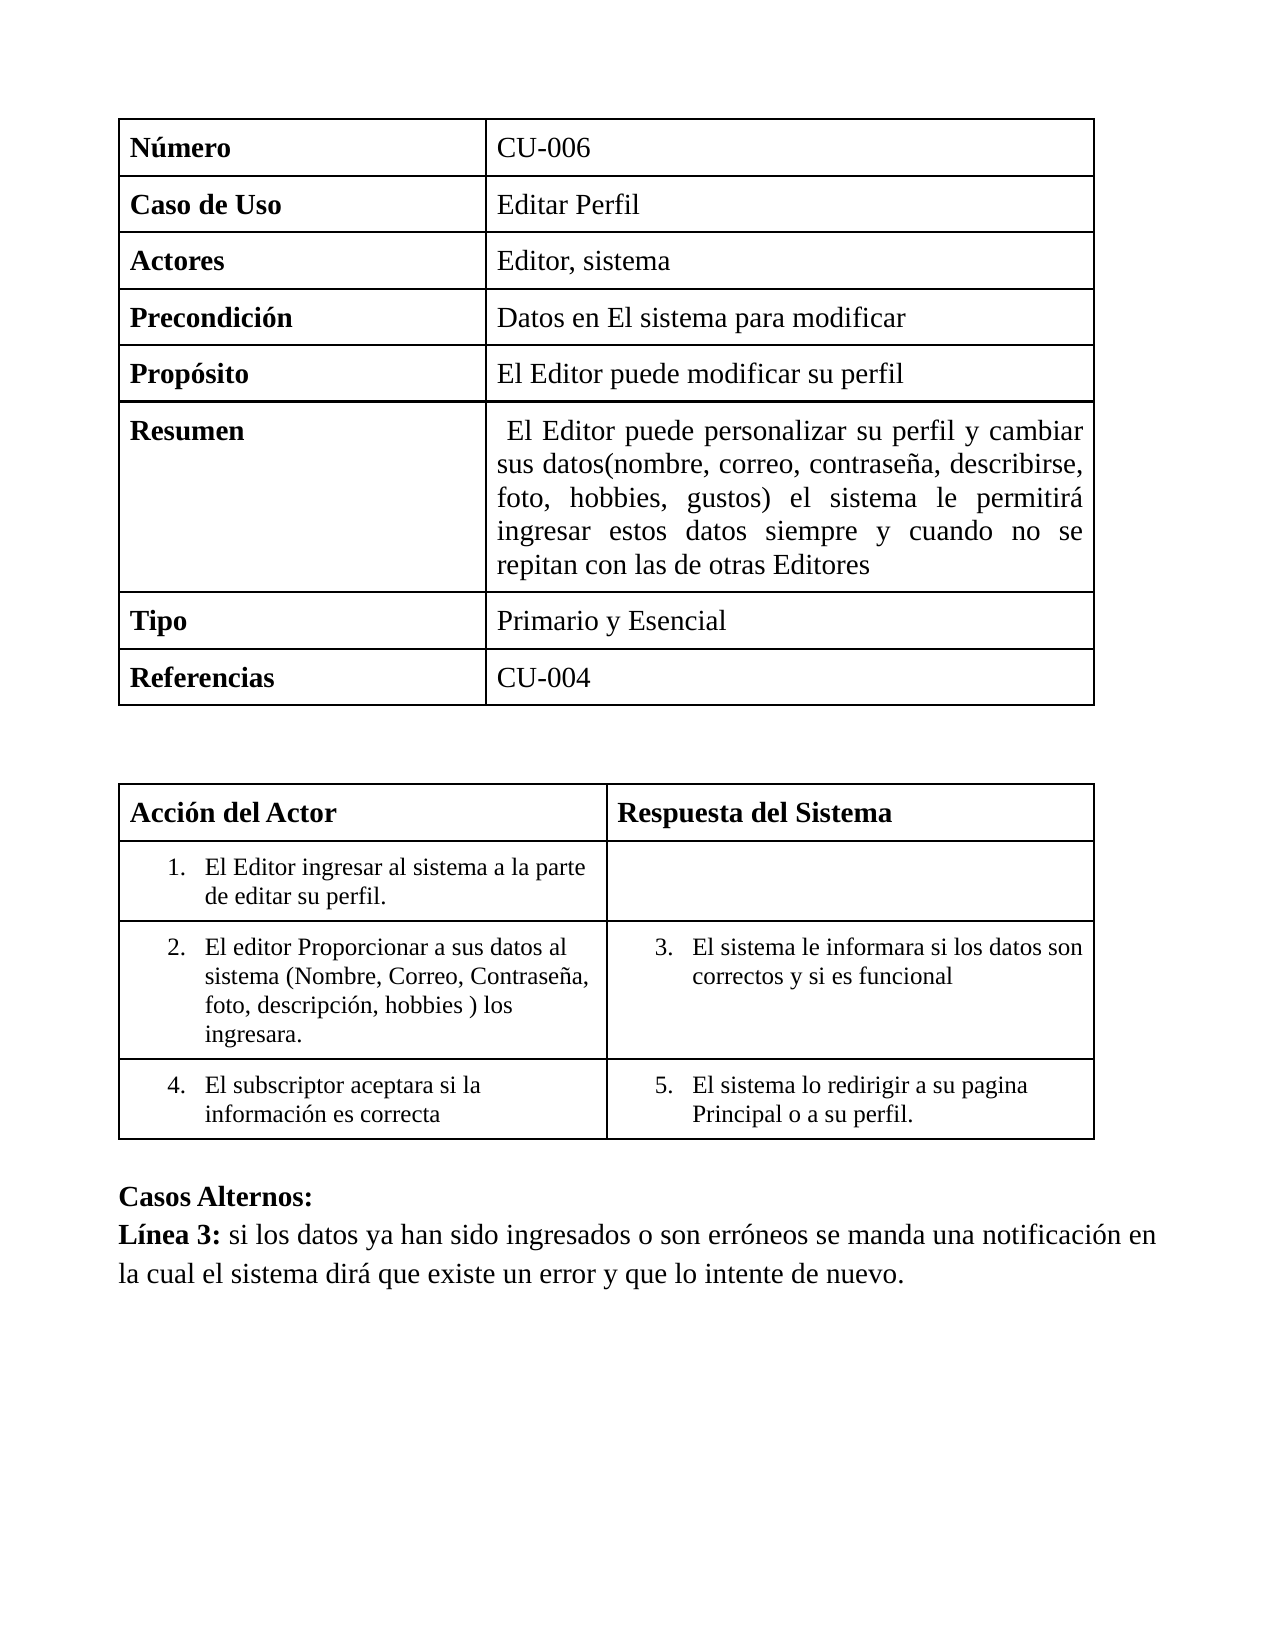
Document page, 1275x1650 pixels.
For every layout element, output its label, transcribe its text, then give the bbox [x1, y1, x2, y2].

table_cell Editar Perfil [487, 177, 1093, 231]
table_cell Caso de Uso [120, 177, 485, 231]
table_cell El subscriptor aceptara si la información es correcta [120, 1060, 606, 1138]
table_cell Datos en El sistema para modificar [487, 290, 1093, 344]
table_cell Propósito [120, 346, 485, 400]
text Línea 3: si los datos ya han sido ingresados o son erróneos se manda una notificación en la cual el sistema dirá que existe un error y que lo intente de nuevo. [118, 1217, 1157, 1289]
table_header CU-006 [487, 120, 1093, 174]
table_cell El sistema lo redirigir a su pagina Principal o a su perfil. [608, 1060, 1093, 1138]
table_cell Editor, sistema [487, 233, 1093, 287]
text Casos Alternos: [118, 1179, 1157, 1212]
table_cell Precondición [120, 290, 485, 344]
table_cell Tipo [120, 593, 485, 647]
table_cell [608, 842, 1093, 920]
table_cell Primario y Esencial [487, 593, 1093, 647]
table_cell Resumen [120, 403, 485, 591]
table_cell Actores [120, 233, 485, 287]
table_header Respuesta del Sistema [608, 785, 1093, 839]
table_cell El sistema le informara si los datos son correctos y si es funcional [608, 922, 1093, 1058]
table_header Acción del Actor [120, 785, 606, 839]
table_cell Referencias [120, 650, 485, 704]
table_header Número [120, 120, 485, 174]
table_cell El editor Proporcionar a sus datos al sistema (Nombre, Correo, Contraseña, foto, descripción, hobbies ) los ingresara. [120, 922, 606, 1058]
table_cell CU-004 [487, 650, 1093, 704]
table_cell El Editor puede modificar su perfil [487, 346, 1093, 400]
table_cell El Editor puede personalizar su perfil y cambiar sus datos(nombre, correo, contraseña, describirse, foto, hobbies, gustos) el sistema le permitirá ingresar estos datos siempre y cuando no se repitan con las de otras Editores [487, 403, 1093, 591]
table_cell El Editor ingresar al sistema a la parte de editar su perfil. [120, 842, 606, 920]
